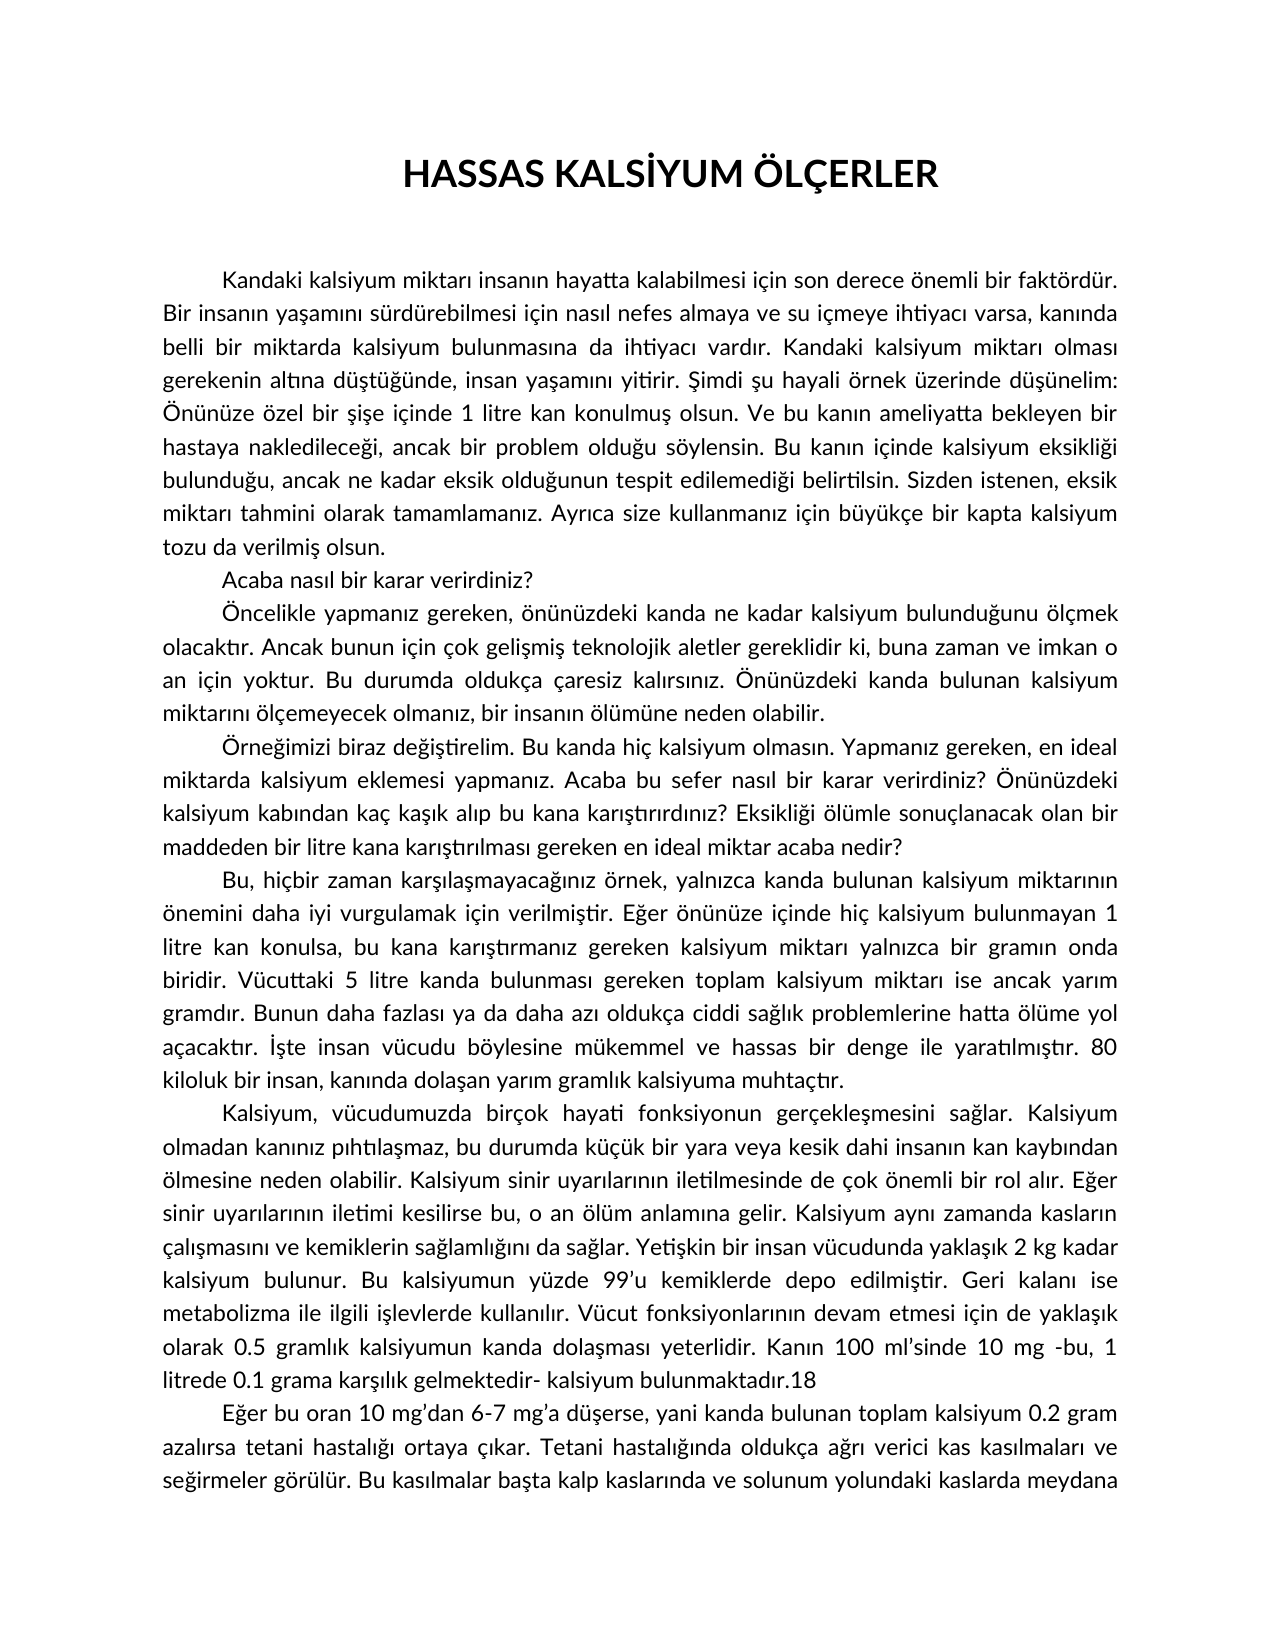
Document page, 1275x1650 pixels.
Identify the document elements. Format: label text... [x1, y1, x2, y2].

text Bu, hiçbir zaman karşılaşmayacağınız örnek, yalnızca kanda bulunan kalsiyum miktarının önemini daha iyi vurgulamak için verilmiştir. Eğer önünüze içinde hiç kalsiyum bulunmayan 1 litre kan konulsa, bu kana karıştırmanız gereken kalsiyum miktarı yalnızca bir gramın onda biridir. Vücuttaki 5 litre kanda bulunması gereken toplam kalsiyum miktarı ise ancak yarım gramdır. Bunun daha fazlası ya da daha azı oldukça ciddi sağlık problemlerine hatta ölüme yol açacaktır. İşte insan vücudu böylesine mükemmel ve hassas bir denge ile yaratılmıştır. 80 kiloluk bir insan, kanında dolaşan yarım gramlık kalsiyuma muhtaçtır. [162, 862, 1119, 1095]
text Acaba nasıl bir karar verirdiniz? [162, 562, 1119, 595]
text Öncelikle yapmanız gereken, önünüzdeki kanda ne kadar kalsiyum bulunduğunu ölçmek olacaktır. Ancak bunun için çok gelişmiş teknolojik aletler gereklidir ki, buna zaman ve imkan o an için yoktur. Bu durumda oldukça çaresiz kalırsınız. Önünüzdeki kanda bulunan kalsiyum miktarını ölçemeyecek olmanız, bir insanın ölümüne neden olabilir. [162, 595, 1119, 728]
text Örneğimizi biraz değiştirelim. Bu kanda hiç kalsiyum olmasın. Yapmanız gereken, en ideal miktarda kalsiyum eklemesi yapmanız. Acaba bu sefer nasıl bir karar verirdiniz? Önünüzdeki kalsiyum kabından kaç kaşık alıp bu kana karıştırırdınız? Eksikliği ölümle sonuçlanacak olan bir maddeden bir litre kana karıştırılması gereken en ideal miktar acaba nedir? [162, 728, 1119, 862]
text HASSAS KALSİYUM ÖLÇERLER [162, 150, 1119, 195]
text Kandaki kalsiyum miktarı insanın hayatta kalabilmesi için son derece önemli bir faktördür. Bir insanın yaşamını sürdürebilmesi için nasıl nefes almaya ve su içmeye ihtiyacı varsa, kanında belli bir miktarda kalsiyum bulunmasına da ihtiyacı vardır. Kandaki kalsiyum miktarı olması gerekenin altına düştüğünde, insan yaşamını yitirir. Şimdi şu hayali örnek üzerinde düşünelim: Önünüze özel bir şişe içinde 1 litre kan konulmuş olsun. Ve bu kanın ameliyatta bekleyen bir hastaya nakledileceği, ancak bir problem olduğu söylensin. Bu kanın içinde kalsiyum eksikliği bulunduğu, ancak ne kadar eksik olduğunun tespit edilemediği belirtilsin. Sizden istenen, eksik miktarı tahmini olarak tamamlamanız. Ayrıca size kullanmanız için büyükçe bir kapta kalsiyum tozu da verilmiş olsun. [162, 262, 1119, 562]
text Kalsiyum, vücudumuzda birçok hayati fonksiyonun gerçekleşmesini sağlar. Kalsiyum olmadan kanınız pıhtılaşmaz, bu durumda küçük bir yara veya kesik dahi insanın kan kaybından ölmesine neden olabilir. Kalsiyum sinir uyarılarının iletilmesinde de çok önemli bir rol alır. Eğer sinir uyarılarının iletimi kesilirse bu, o an ölüm anlamına gelir. Kalsiyum aynı zamanda kasların çalışmasını ve kemiklerin sağlamlığını da sağlar. Yetişkin bir insan vücudunda yaklaşık 2 kg kadar kalsiyum bulunur. Bu kalsiyumun yüzde 99’u kemiklerde depo edilmiştir. Geri kalanı ise metabolizma ile ilgili işlevlerde kullanılır. Vücut fonksiyonlarının devam etmesi için de yaklaşık olarak 0.5 gramlık kalsiyumun kanda dolaşması yeterlidir. Kanın 100 ml’sinde 10 mg -bu, 1 litrede 0.1 grama karşılık gelmektedir- kalsiyum bulunmaktadır.18 [162, 1095, 1119, 1395]
text Eğer bu oran 10 mg’dan 6-7 mg’a düşerse, yani kanda bulunan toplam kalsiyum 0.2 gram azalırsa tetani hastalığı ortaya çıkar. Tetani hastalığında oldukça ağrı verici kas kasılmaları ve seğirmeler görülür. Bu kasılmalar başta kalp kaslarında ve solunum yolundaki kaslarda meydana [162, 1395, 1119, 1495]
